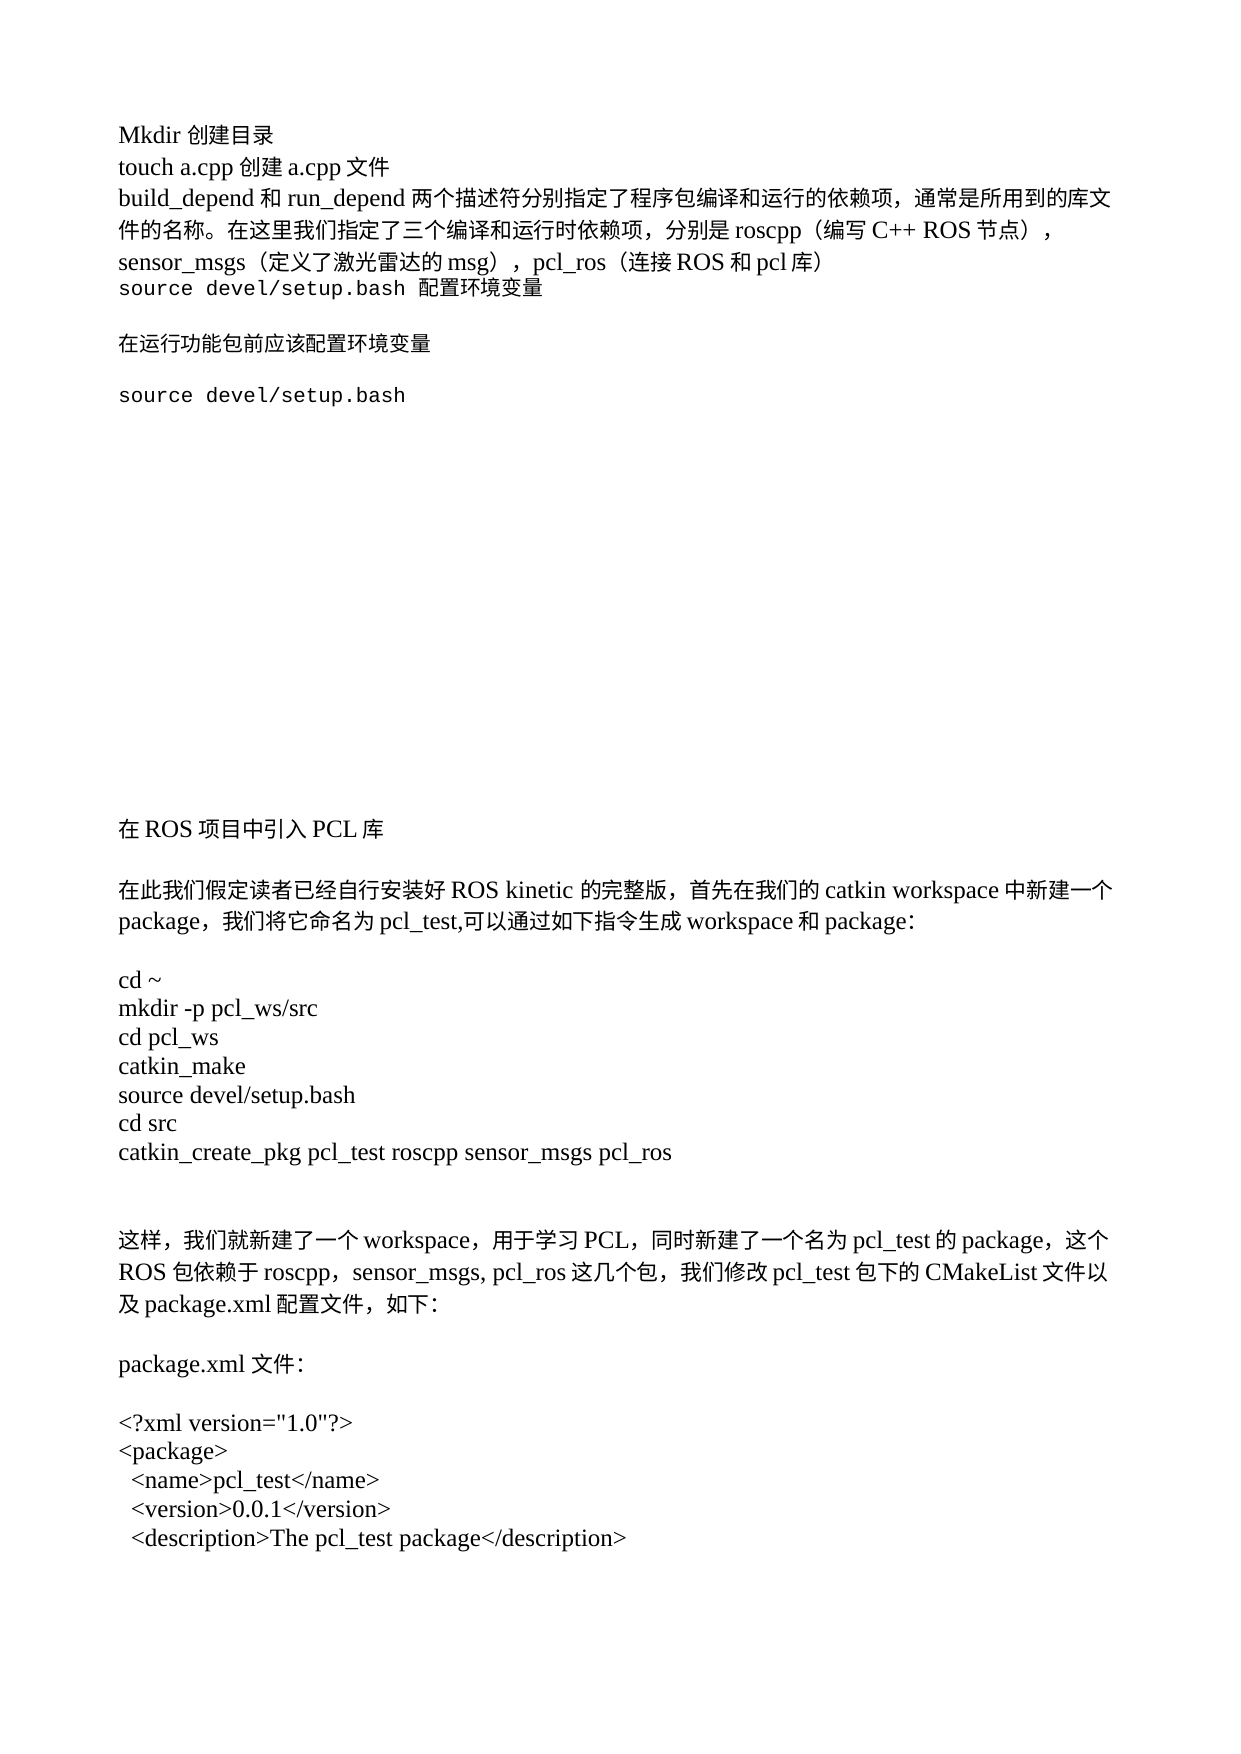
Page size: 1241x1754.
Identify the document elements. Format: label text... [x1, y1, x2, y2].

text 这样，我们就新建了一个workspace，用于学习PCL，同时新建了一个名为pcl_test的package，这个ROS包依赖于roscpp，sensor_msgs, pcl_ros这几个包，我们修改pcl_test包下的CMakeList文件以及package.xml配置文件，如下： [118, 1223, 1122, 1318]
text build_depend 和 run_depend 两个描述符分别指定了程序包编译和运行的依赖项，通常是所用到的库文件的名称。在这里我们指定了三个编译和运行时依赖项，分别是roscpp（编写C++ ROS节点），sensor_msgs（定义了激光雷达的msg），pcl_ros（连接ROS和pcl库） [118, 181, 1122, 276]
text touch a.cpp 创建a.cpp文件 [118, 150, 1122, 181]
text cd src [118, 1108, 1122, 1137]
text source devel/setup.bash [118, 1080, 1122, 1108]
text source devel/setup.bash [118, 385, 1122, 409]
text <?xml version="1.0"?> [118, 1408, 1122, 1436]
text package.xml 文件： [118, 1347, 1122, 1379]
text <description>The pcl_test package</description> [118, 1523, 1122, 1551]
text 在ROS项目中引入PCL库 [118, 812, 1122, 844]
text <version>0.0.1</version> [118, 1494, 1122, 1523]
text 在此我们假定读者已经自行安装好ROS kinetic 的完整版，首先在我们的catkin workspace中新建一个package，我们将它命名为pcl_test,可以通过如下指令生成workspace和package： [118, 873, 1122, 936]
text <name>pcl_test</name> [118, 1465, 1122, 1494]
text source devel/setup.bash 配置环境变量 [118, 276, 1122, 302]
text cd pcl_ws [118, 1022, 1122, 1051]
text catkin_create_pkg pcl_test roscpp sensor_msgs pcl_ros [118, 1137, 1122, 1166]
text cd ~ [118, 965, 1122, 993]
text mkdir -p pcl_ws/src [118, 993, 1122, 1022]
text 在运行功能包前应该配置环境变量 [118, 332, 1122, 356]
text catkin_make [118, 1051, 1122, 1080]
text Mkdir 创建目录 [118, 118, 1122, 150]
text <package> [118, 1436, 1122, 1465]
